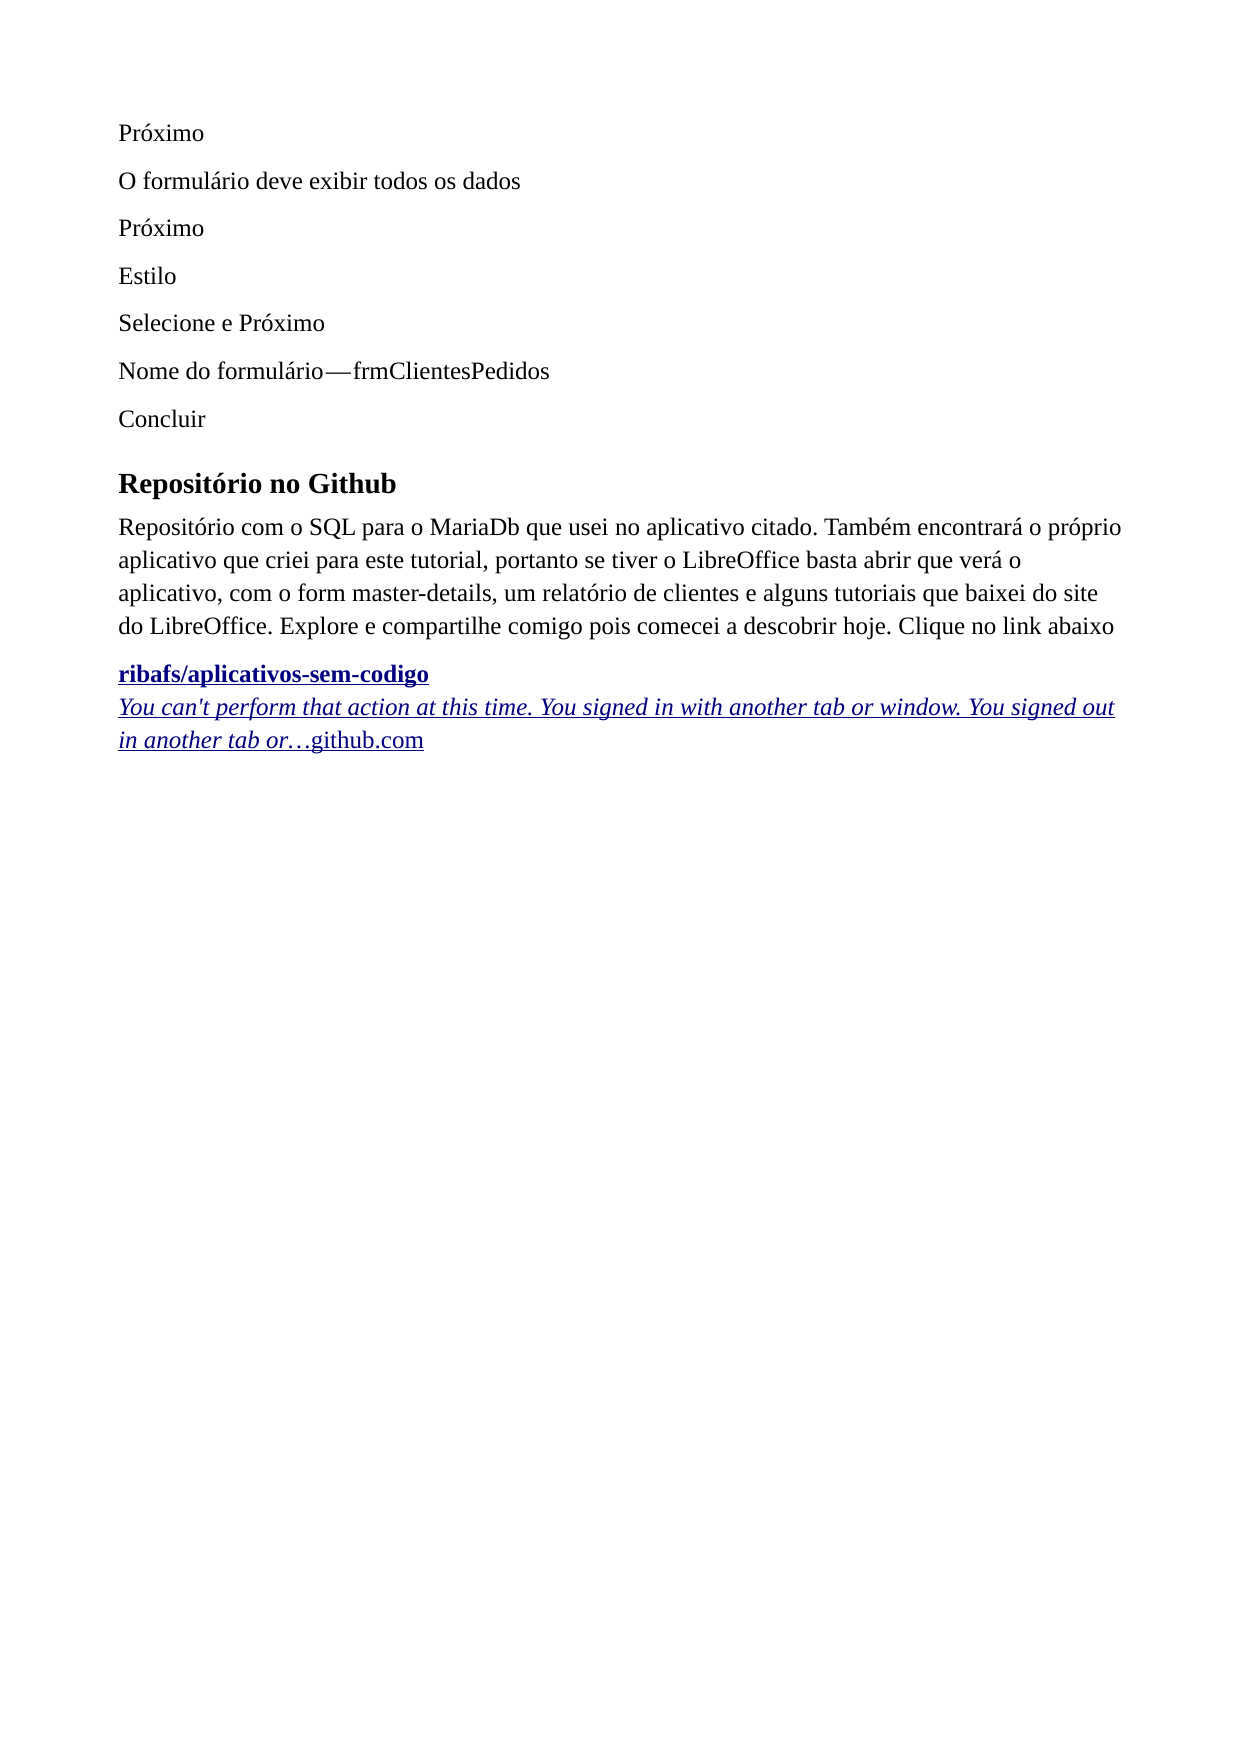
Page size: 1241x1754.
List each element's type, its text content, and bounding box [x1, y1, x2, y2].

text Repositório com o SQL para o MariaDb que usei no aplicativo citado. Também encontrará o próprio aplicativo que criei para este tutorial, portanto se tiver o LibreOffice basta abrir que verá o aplicativo, com o form master-details, um relatório de clientes e alguns tutoriais que baixei do site do LibreOffice. Explore e compartilhe comigo pois comecei a descobrir hoje. Clique no link abaixo [118, 512, 1122, 640]
text ribafs/aplicativos-sem-codigo You can't perform that action at this time. You signed in with another tab or window. You signed out in another tab or…github.com [118, 659, 1122, 753]
subtitle Repositório no Github [118, 466, 1122, 499]
text Selecione e Próximo [118, 308, 1122, 337]
text O formulário deve exibir todos os dados [118, 166, 1122, 194]
text Estilo [118, 261, 1122, 290]
text Nome do formulário — frmClientesPedidos [118, 356, 1122, 385]
text Concluir [118, 404, 1122, 432]
text Próximo [118, 118, 1122, 147]
text Próximo [118, 213, 1122, 242]
